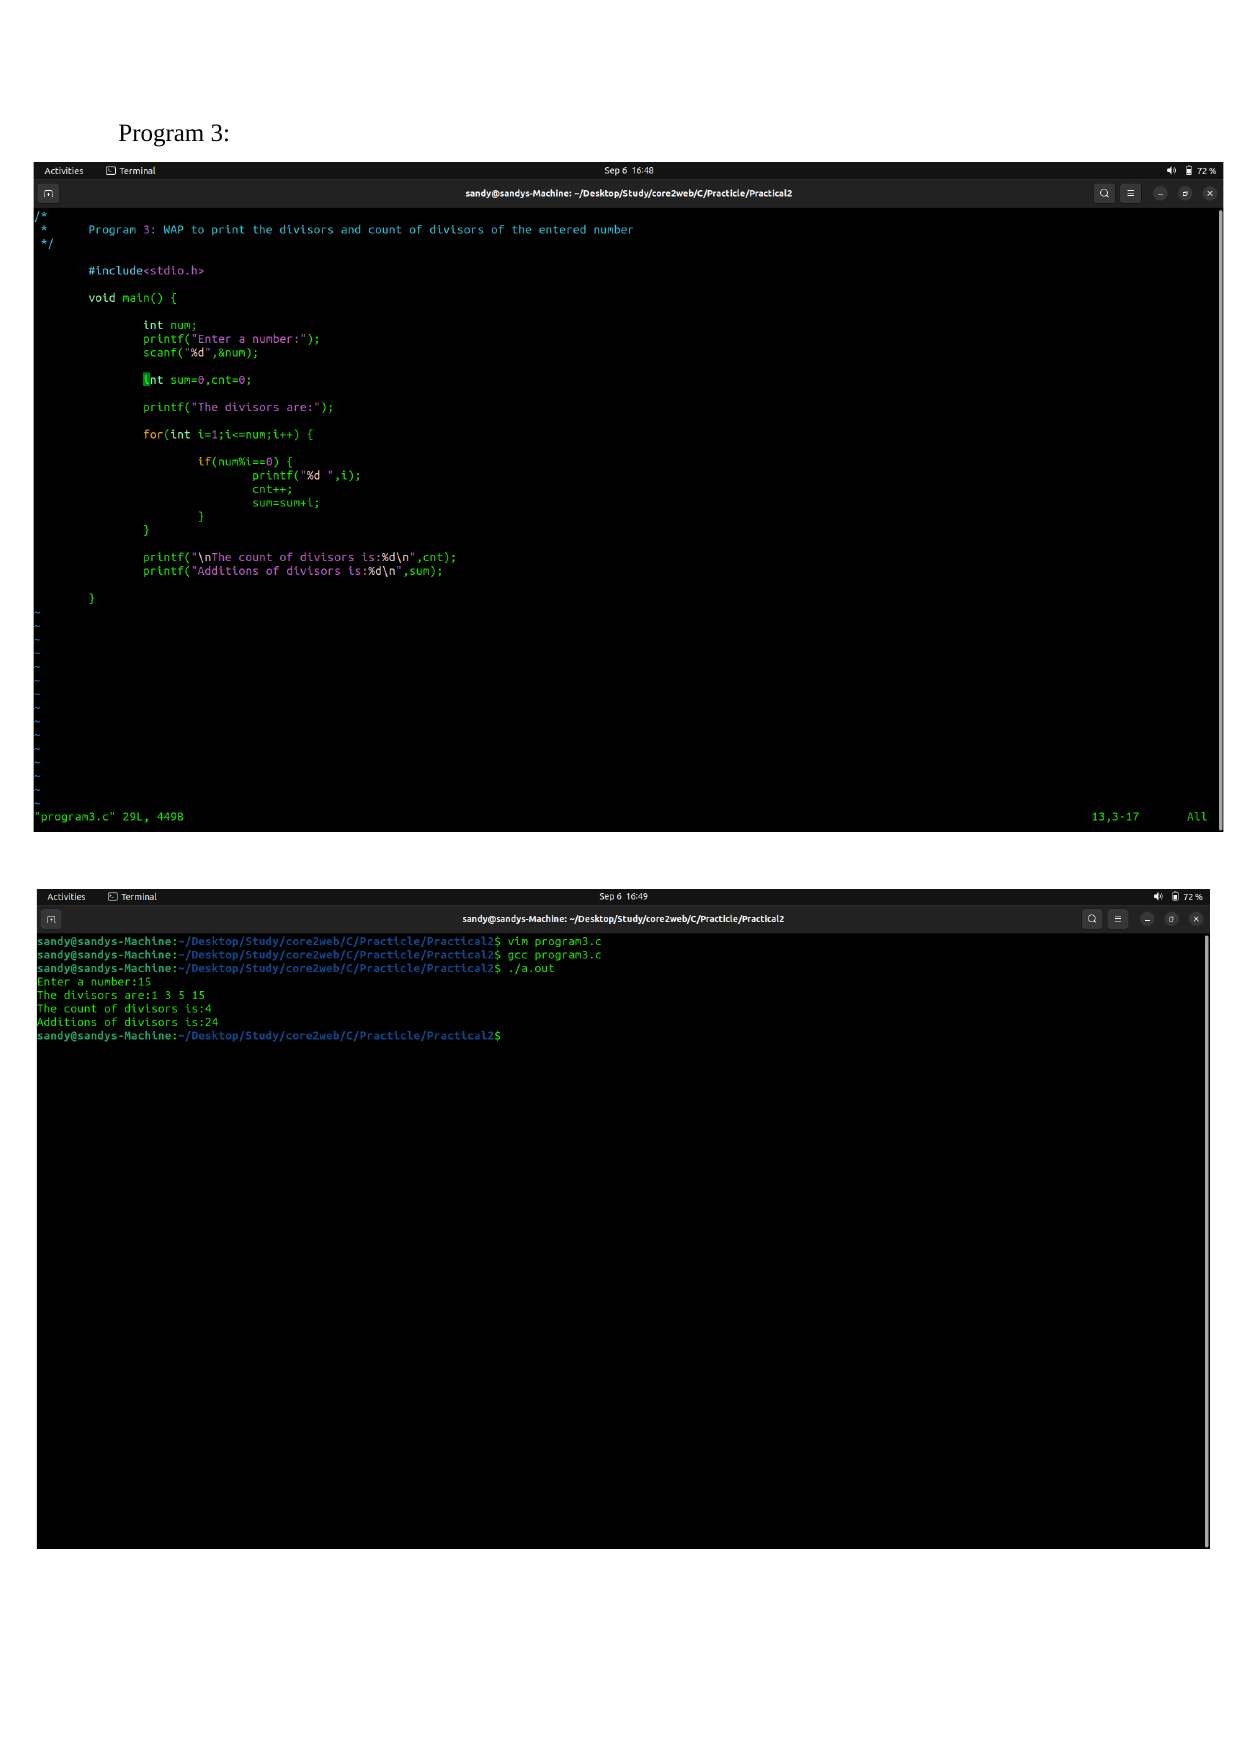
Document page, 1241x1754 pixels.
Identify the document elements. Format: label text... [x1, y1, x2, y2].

picture [33, 162, 1224, 832]
text Program 3: [118, 118, 1122, 147]
picture [36, 889, 1210, 1549]
